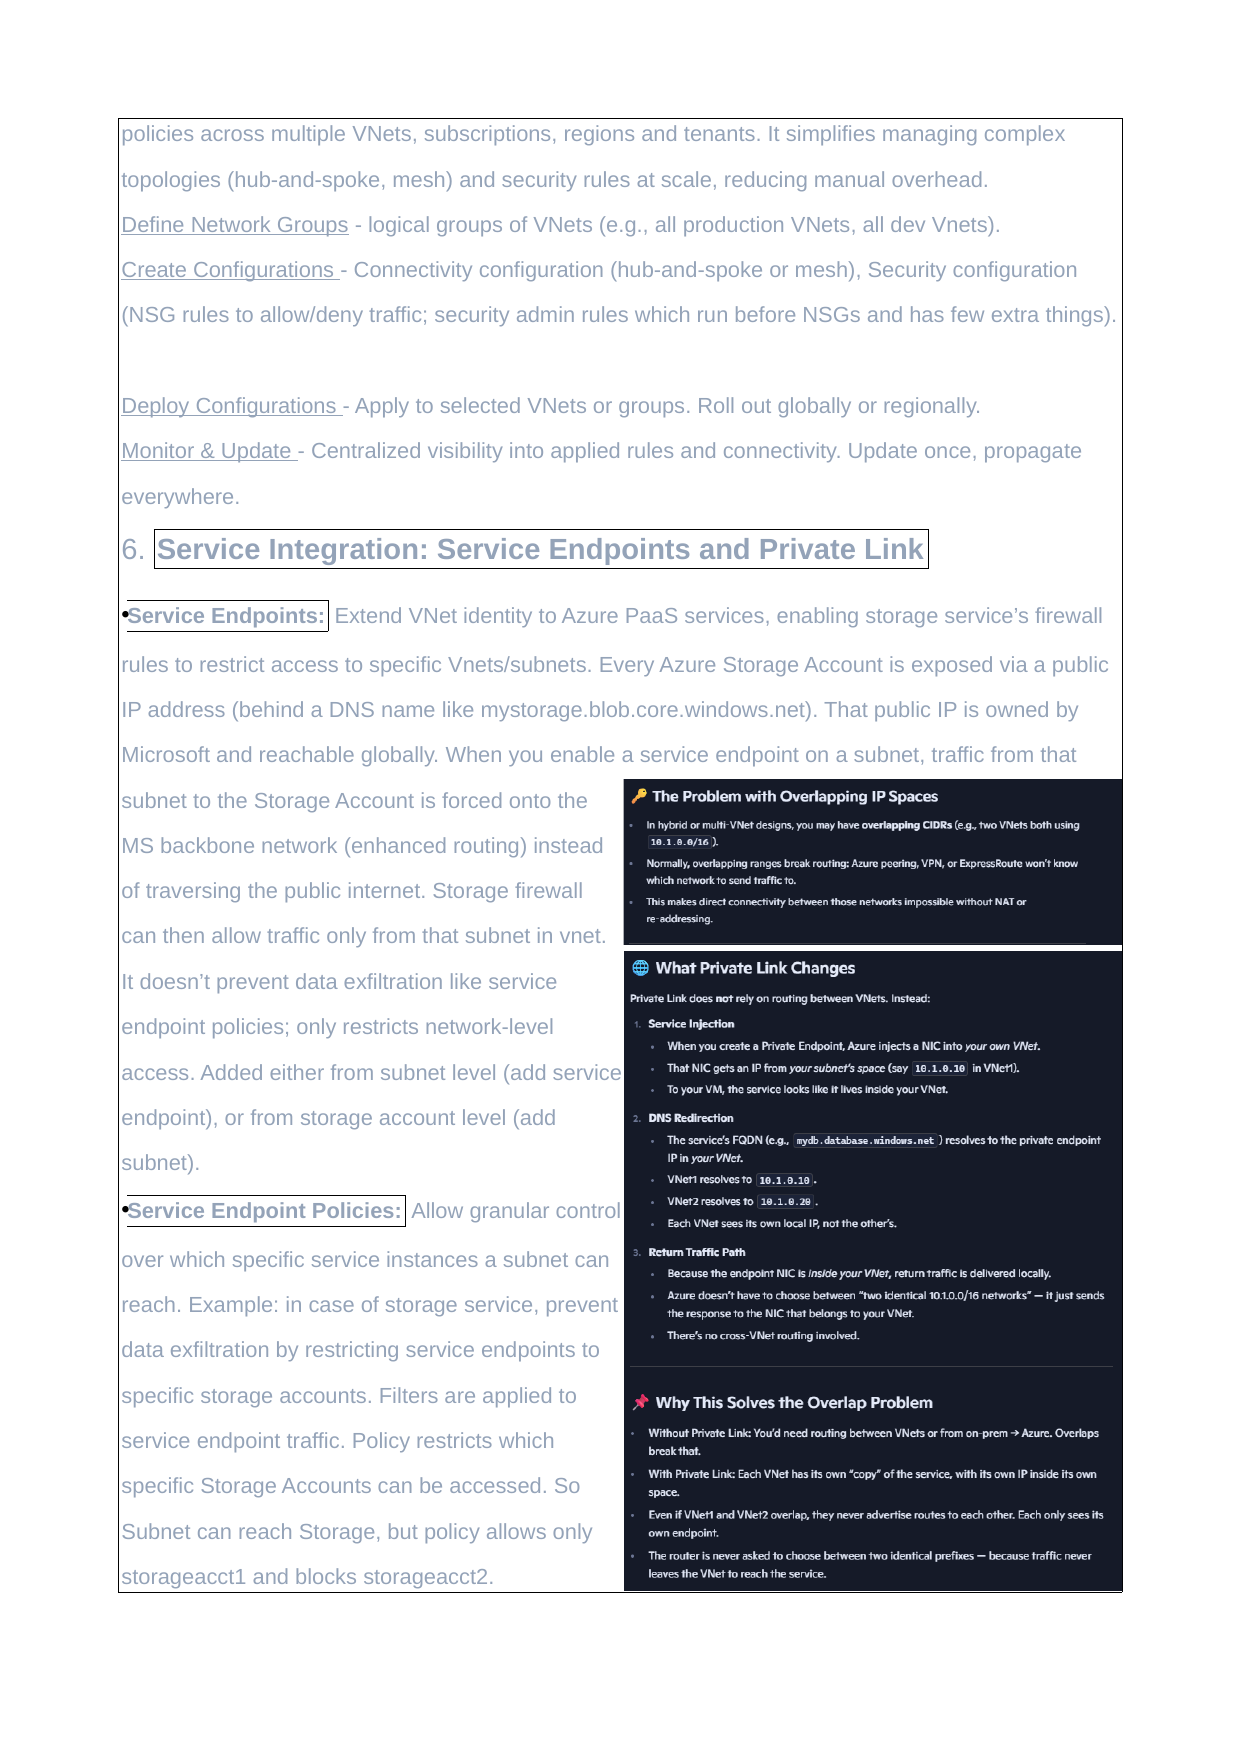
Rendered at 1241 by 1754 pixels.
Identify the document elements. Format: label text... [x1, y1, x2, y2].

picture [623, 779, 1122, 945]
list Service Endpoints: Extend VNet identity to Azure PaaS services, enabling storage service’s firewall rules to restrict access to specific Vnets/subnets. Every Azure Storage Account is exposed via a public IP address (behind a DNS name like mystorage.blob.core.windows.net). That public IP is owned by Microsoft and reachable globally. When you enable a service endpoint on a subnet, traffic from that subnet to the Storage Account is forced onto the MS backbone network (enhanced routing) instead of traversing the public internet. Storage firewall can then allow traffic only from that subnet in vnet. It doesn’t prevent data exfiltration like service endpoint policies; only restricts network-level access. Added either from subnet level (add service endpoint), or from storage account level (add subnet). [119, 597, 1122, 1175]
list Service Endpoint Policies: Allow granular control over which specific service instances a subnet can reach. Example: in case of storage service, prevent data exfiltration by restricting service endpoints to specific storage accounts. Filters are applied to service endpoint traffic. Policy restricts which specific Storage Accounts can be accessed. So Subnet can reach Storage, but policy allows only storageacct1 and blocks storageacct2. [119, 1192, 1122, 1592]
list policies across multiple VNets, subscriptions, regions and tenants. It simplifies managing complex topologies (hub-and-spoke, mesh) and security rules at scale, reducing manual overhead. Define Network Groups - logical groups of VNets (e.g., all production VNets, all dev Vnets). Create Configurations - Connectivity configuration (hub-and-spoke or mesh), Security configuration (NSG rules to allow/deny traffic; security admin rules which run before NSGs and has few extra things). Deploy Configurations - Apply to selected VNets or groups. Roll out globally or regionally. [119, 119, 1122, 418]
list Monitor & Update - Centralized visibility into applied rules and connectivity. Update once, propagate everywhere. [119, 435, 1122, 509]
picture [624, 951, 1123, 1591]
subtitle 6. Service Integration: Service Endpoints and Private Link [119, 526, 1122, 568]
